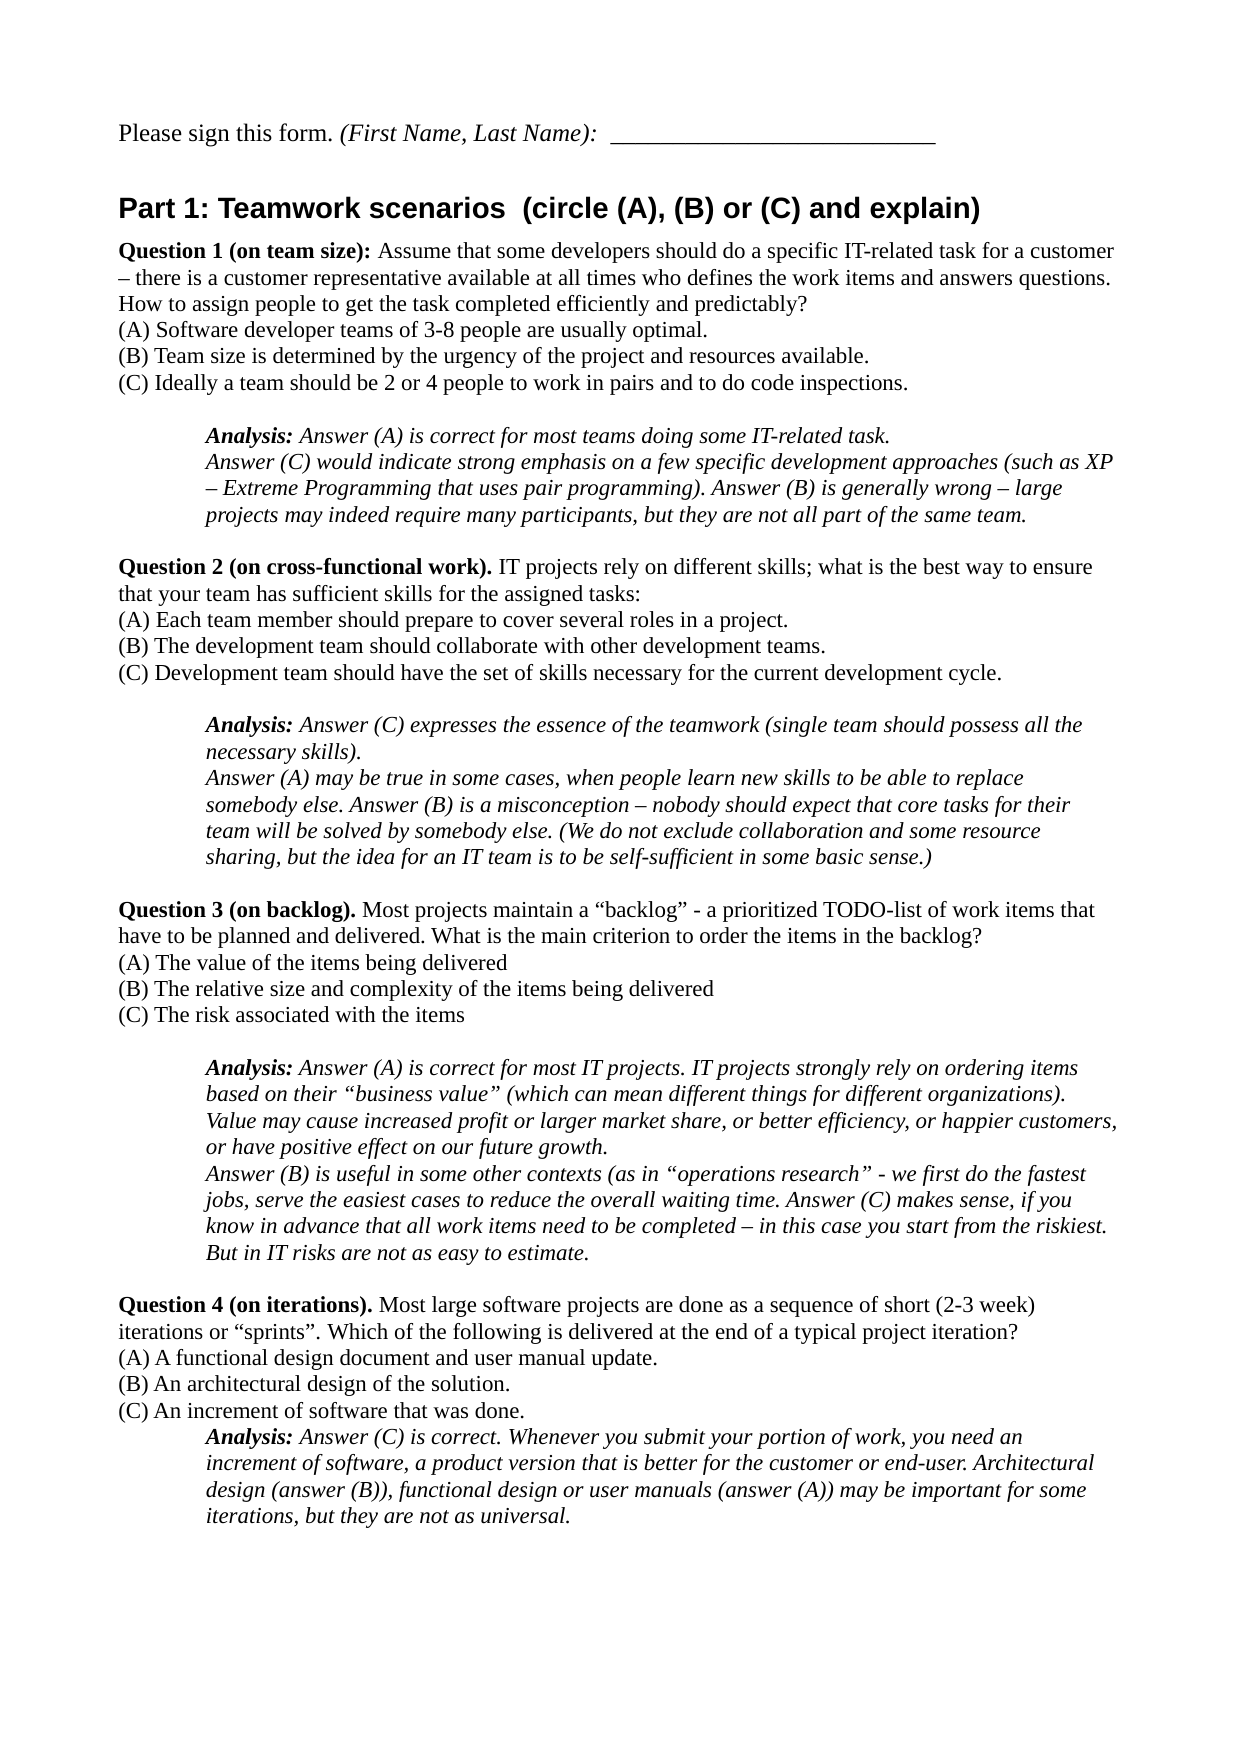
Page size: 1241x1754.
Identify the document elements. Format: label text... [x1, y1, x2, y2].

text Question 1 (on team size): Assume that some developers should do a specific IT-related task for a customer – there is a customer representative available at all times who defines the work items and answers questions. How to assign people to get the task completed efficiently and predictably? (A) Software developer teams of 3-8 people are usually optimal. [118, 237, 1122, 343]
text (C) The risk associated with the items [118, 1001, 1122, 1028]
text Analysis: Answer (C) is correct. Whenever you submit your portion of work, you need an increment of software, a product version that is better for the customer or end-user. Architectural design (answer (B)), functional design or user manuals (answer (A)) may be important for some iterations, but they are not as universal. [206, 1423, 1122, 1528]
text Analysis: Answer (A) is correct for most teams doing some IT-related task. Answer (C) would indicate strong emphasis on a few specific development approaches (such as XP – Extreme Programming that uses pair programming). Answer (B) is generally wrong – large projects may indeed require many participants, but they are not all part of the same team. [206, 422, 1122, 527]
text Analysis: Answer (C) expresses the essence of the teamwork (single team should possess all the necessary skills). Answer (A) may be true in some cases, when people learn new skills to be able to replace somebody else. Answer (B) is a misconception – nobody should expect that core tasks for their team will be solved by somebody else. (We do not exclude collaboration and some resource sharing, but the idea for an IT team is to be self-sufficient in some basic sense.) [206, 712, 1122, 870]
text Question 4 (on iterations). Most large software projects are done as a sequence of short (2-3 week) iterations or “sprints”. Which of the following is delivered at the end of a typical project iteration? [118, 1291, 1122, 1344]
text (A) Each team member should prepare to cover several roles in a project. [118, 606, 1122, 632]
text (A) A functional design document and user manual update. (B) An architectural design of the solution. (C) An increment of software that was done. [118, 1344, 1122, 1423]
text (C) Development team should have the set of skills necessary for the current development cycle. [118, 659, 1122, 685]
text (B) The development team should collaborate with other development teams. [118, 632, 1122, 659]
text (C) Ideally a team should be 2 or 4 people to work in pairs and to do code inspections. [118, 369, 1122, 395]
subtitle Part 1: Teamwork scenarios (circle (A), (B) or (C) and explain) [118, 191, 1122, 225]
text Question 2 (on cross-functional work). IT projects rely on different skills; what is the best way to ensure that your team has sufficient skills for the assigned tasks: [118, 553, 1122, 606]
text Question 3 (on backlog). Most projects maintain a “backlog” - a prioritized TODO-list of work items that have to be planned and delivered. What is the main criterion to order the items in the backlog? [118, 896, 1122, 949]
text Analysis: Answer (A) is correct for most IT projects. IT projects strongly rely on ordering items based on their “business value” (which can mean different things for different organizations). Value may cause increased profit or larger market share, or better efficiency, or happier customers, or have positive effect on our future growth. Answer (B) is useful in some other contexts (as in “operations research” - we first do the fastest jobs, serve the easiest cases to reduce the overall waiting time. Answer (C) makes sense, if you know in advance that all work items need to be completed – in this case you start from the riskiest. But in IT risks are not as easy to estimate. [206, 1054, 1122, 1291]
text (A) The value of the items being delivered (B) The relative size and complexity of the items being delivered [118, 949, 1122, 1001]
text (B) Team size is determined by the urgency of the project and resources available. [118, 343, 1122, 369]
